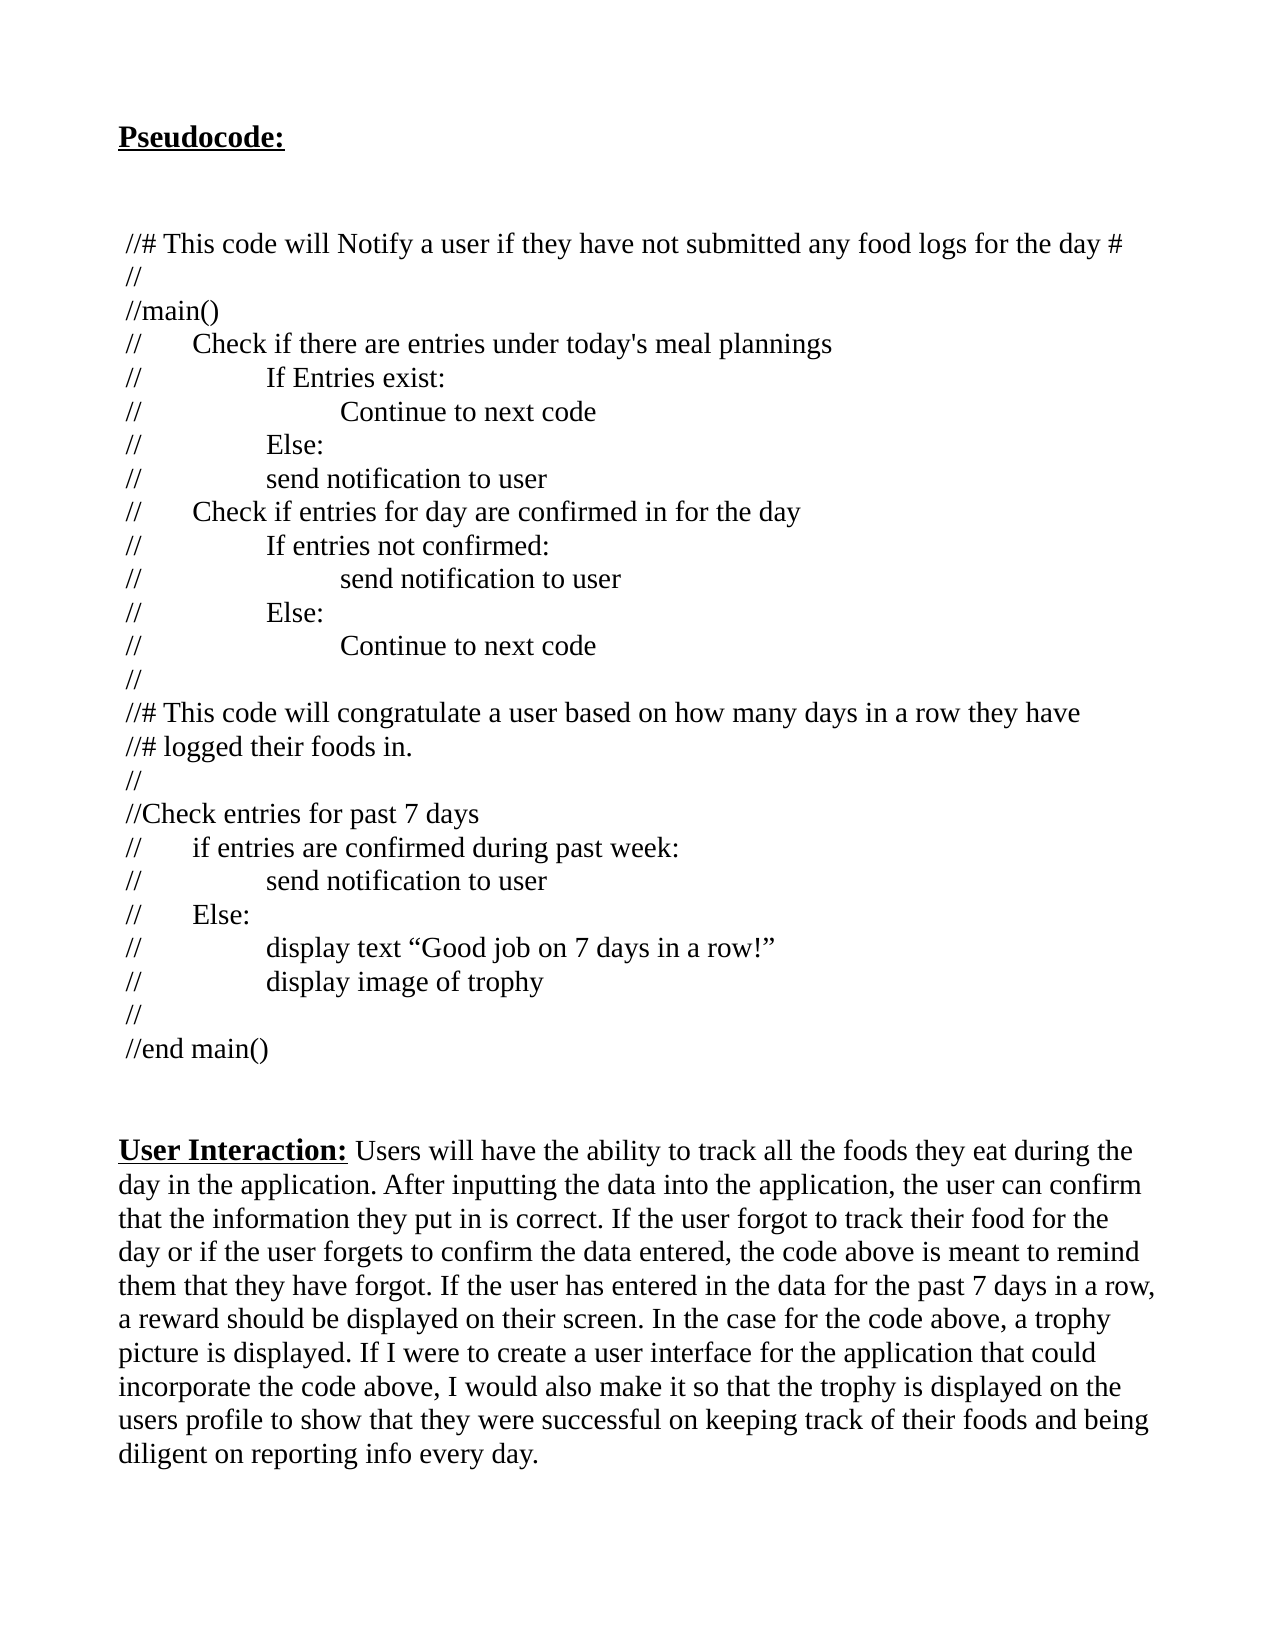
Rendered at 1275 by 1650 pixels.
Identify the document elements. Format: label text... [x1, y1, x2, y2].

text // [118, 763, 1157, 796]
text //end main() [118, 1031, 1157, 1064]
text User Interaction: Users will have the ability to track all the foods they eat during the day in the application. After inputting the data into the application, the user can confirm that the information they put in is correct. If the user forgot to track their food for the day or if the user forgets to confirm the data entered, the code above is meant to remind them that they have forgot. If the user has entered in the data for the past 7 days in a row, a reward should be displayed on their screen. In the case for the code above, a trophy picture is displayed. If I were to create a user interface for the application that could incorporate the code above, I would also make it so that the trophy is displayed on the users profile to show that they were successful on keeping track of their foods and being diligent on reporting info every day. [118, 1132, 1157, 1469]
text // Else: [118, 427, 1157, 461]
text // If Entries exist: [118, 360, 1157, 394]
text // send notification to user [118, 461, 1157, 494]
text //main() [118, 293, 1157, 327]
text // Continue to next code [118, 628, 1157, 662]
text // Check if there are entries under today's meal plannings [118, 327, 1157, 360]
text //# This code will congratulate a user based on how many days in a row they have [118, 696, 1157, 729]
text // If entries not confirmed: [118, 528, 1157, 561]
text // Else: [118, 595, 1157, 628]
text //# logged their foods in. [118, 729, 1157, 763]
text // [118, 997, 1157, 1031]
text // [118, 259, 1157, 293]
text // Else: [118, 897, 1157, 930]
text // if entries are confirmed during past week: [118, 830, 1157, 863]
text // Continue to next code [118, 394, 1157, 427]
text // [118, 662, 1157, 696]
text // display text “Good job on 7 days in a row!” [118, 930, 1157, 964]
text //# This code will Notify a user if they have not submitted any food logs for the day # [118, 226, 1157, 259]
text Pseudocode: [118, 118, 1157, 154]
text // send notification to user [118, 863, 1157, 897]
text //Check entries for past 7 days [118, 796, 1157, 830]
text // send notification to user [118, 561, 1157, 595]
text // Check if entries for day are confirmed in for the day [118, 494, 1157, 528]
text // display image of trophy [118, 964, 1157, 997]
